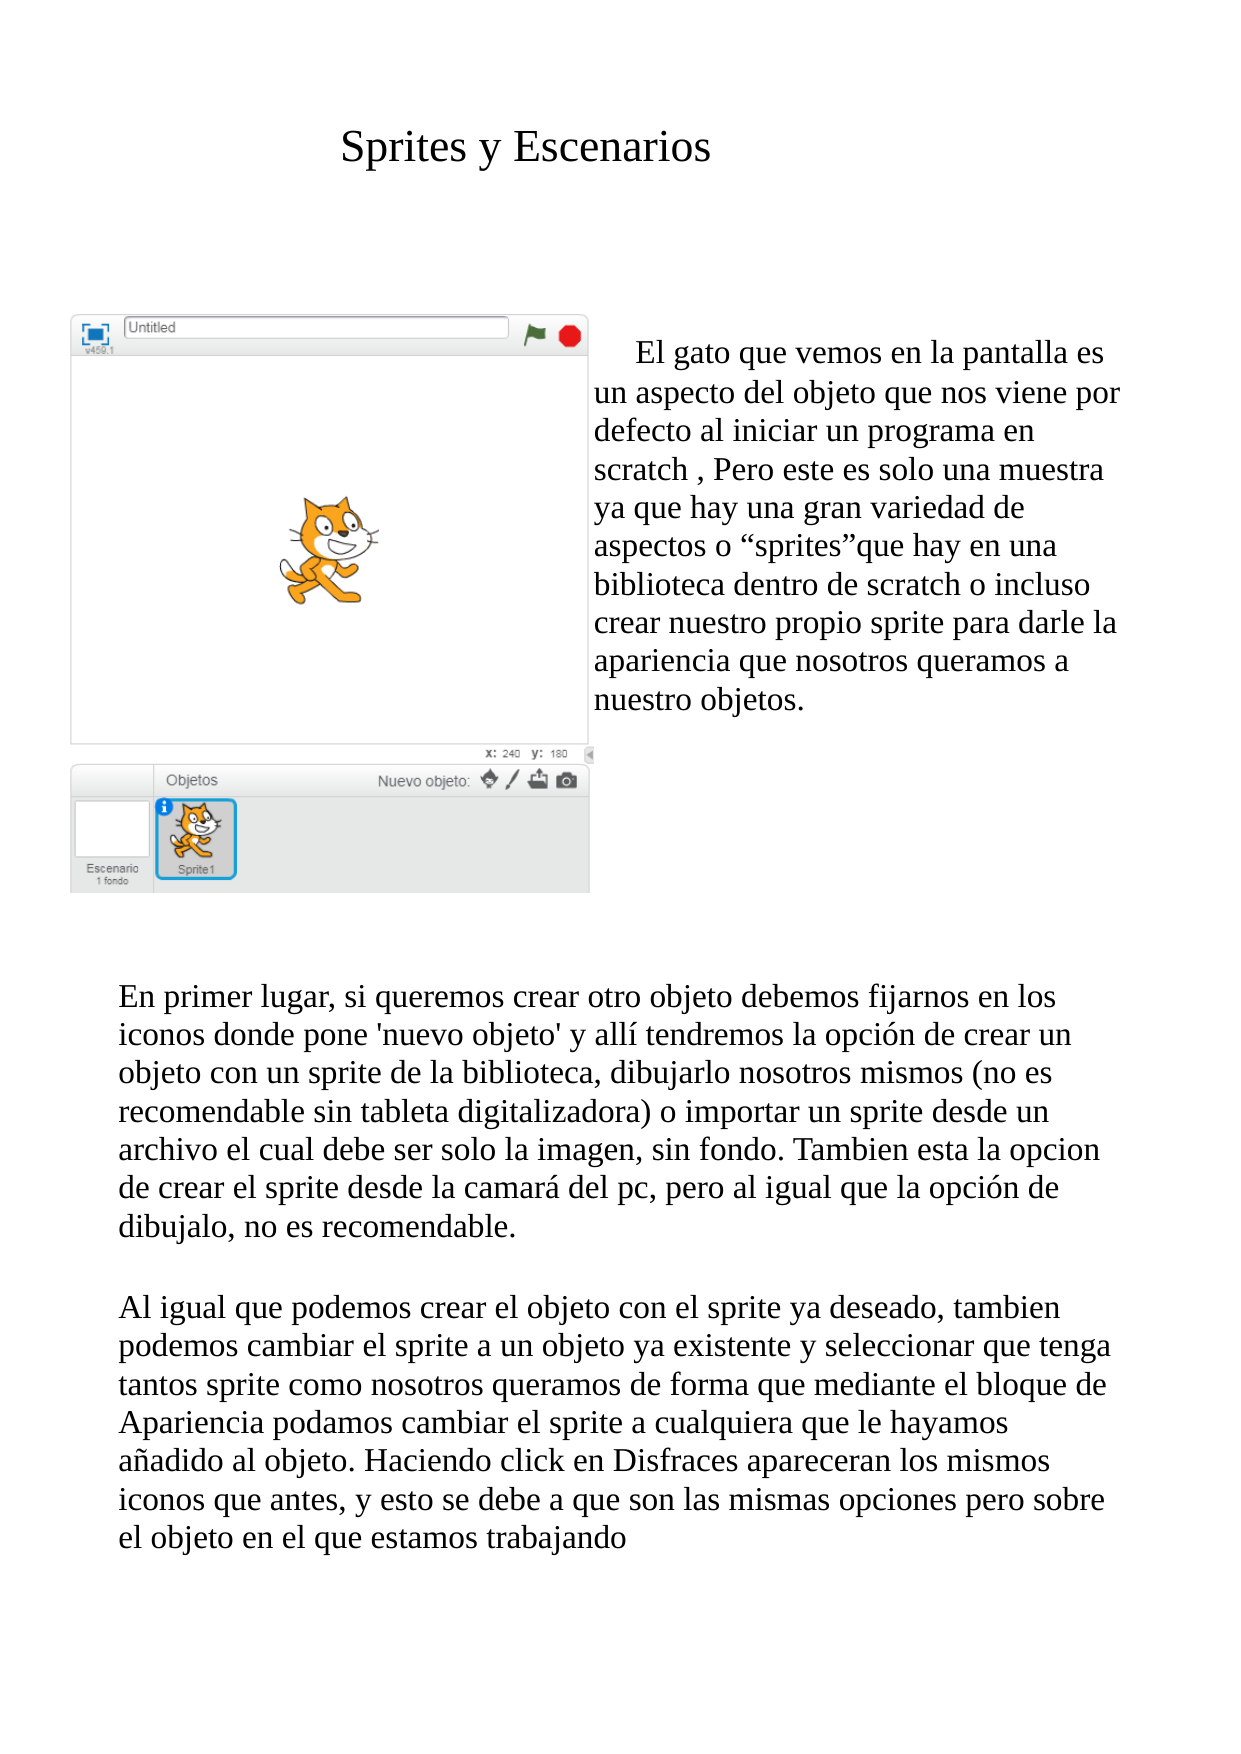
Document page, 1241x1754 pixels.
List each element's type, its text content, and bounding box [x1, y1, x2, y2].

text El gato que vemos en la pantalla es un aspecto del objeto que nos viene por defecto al iniciar un programa en scratch , Pero este es solo una muestra ya que hay una gran variedad de aspectos o “sprites”que hay en una biblioteca dentro de scratch o incluso crear nuestro propio sprite para darle la apariencia que nosotros queramos a nuestro objetos. [594, 329, 1122, 717]
text Sprites y Escenarios [118, 118, 1122, 171]
picture [65, 313, 594, 893]
text Al igual que podemos crear el objeto con el sprite ya deseado, tambien podemos cambiar el sprite a un objeto ya existente y seleccionar que tenga tantos sprite como nosotros queramos de forma que mediante el bloque de Apariencia podamos cambiar el sprite a cualquiera que le hayamos añadido al objeto. Haciendo click en Disfraces apareceran los mismos iconos que antes, y esto se debe a que son las mismas opciones pero sobre el objeto en el que estamos trabajando [118, 1287, 1122, 1556]
text En primer lugar, si queremos crear otro objeto debemos fijarnos en los iconos donde pone 'nuevo objeto' y allí tendremos la opción de crear un objeto con un sprite de la biblioteca, dibujarlo nosotros mismos (no es recomendable sin tableta digitalizadora) o importar un sprite desde un archivo el cual debe ser solo la imagen, sin fondo. Tambien esta la opcion de crear el sprite desde la camará del pc, pero al igual que la opción de dibujalo, no es recomendable. [118, 976, 1122, 1244]
